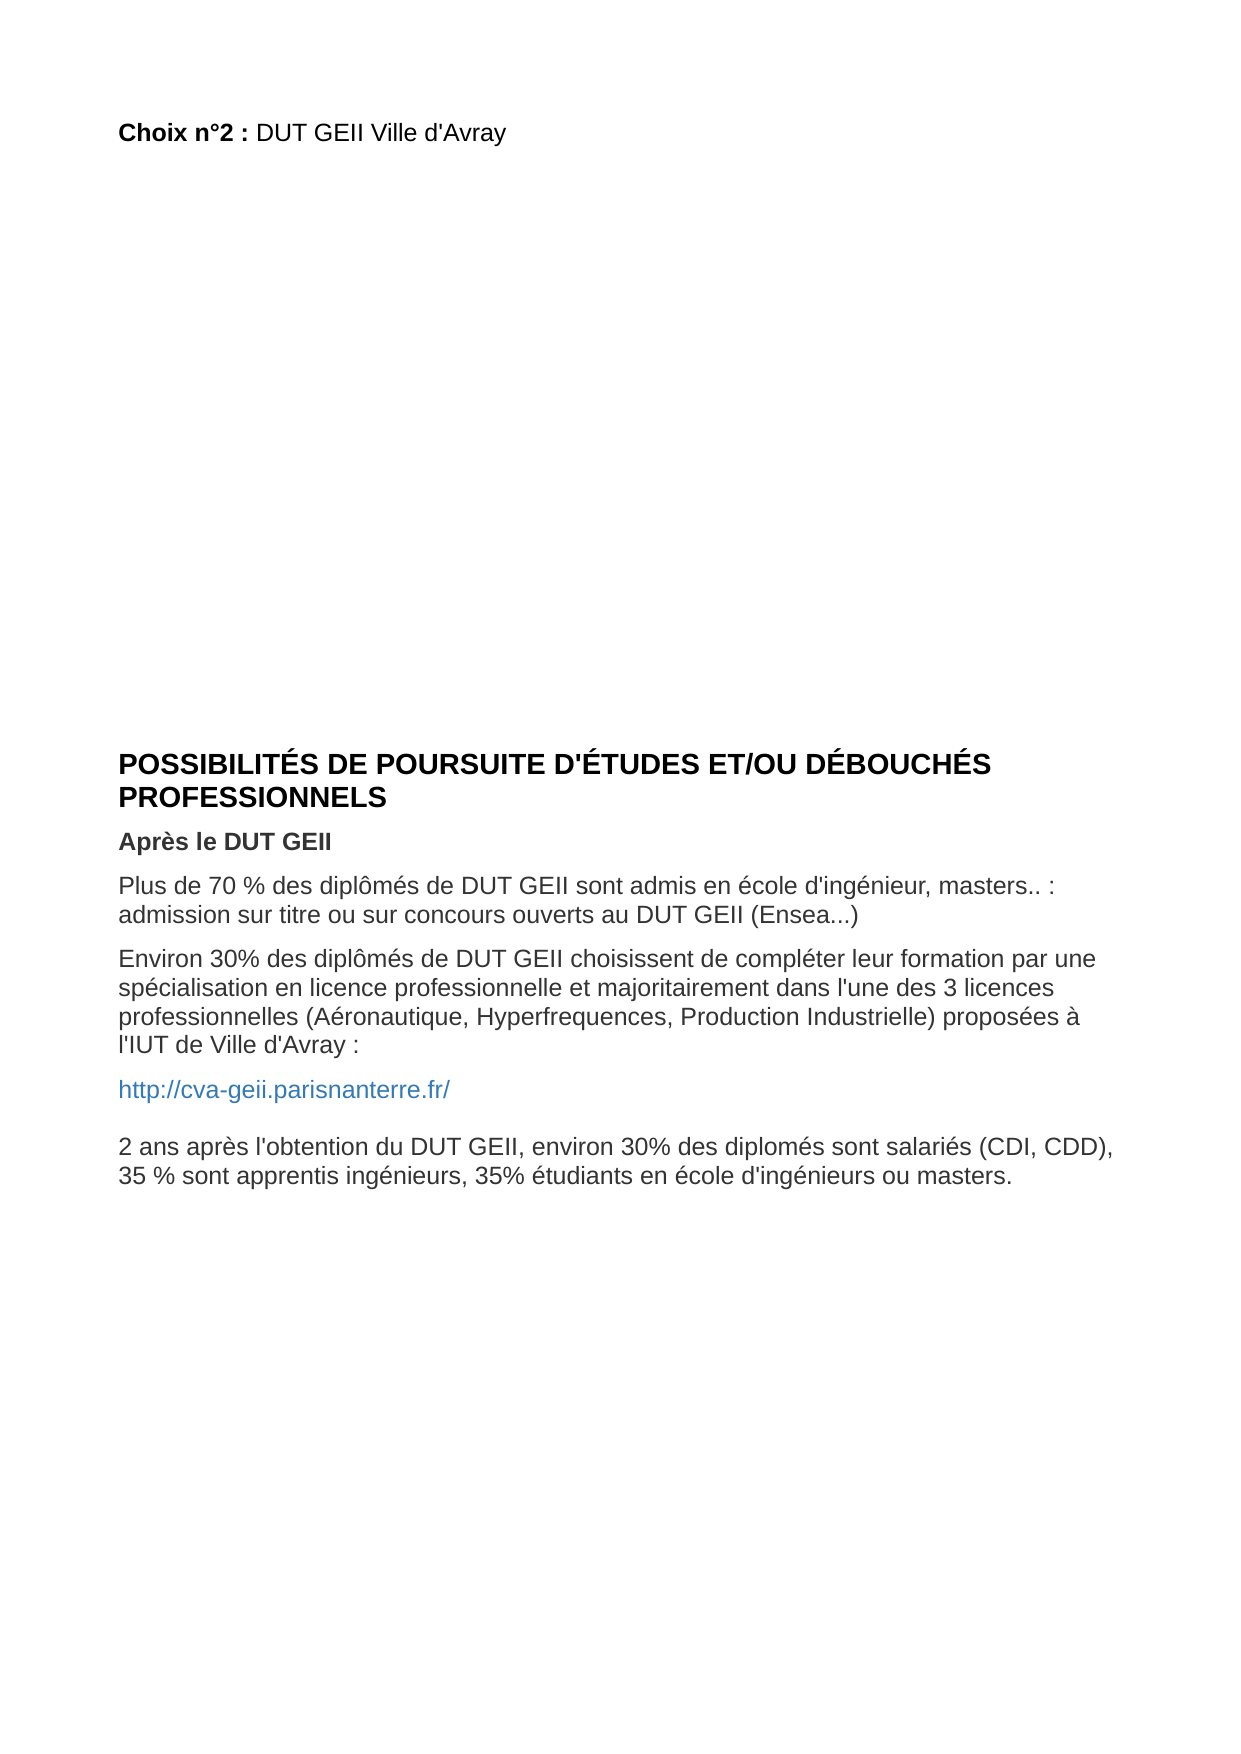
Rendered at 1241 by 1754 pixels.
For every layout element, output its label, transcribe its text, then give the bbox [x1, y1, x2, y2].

text Choix n°2 : DUT GEII Ville d'Avray [118, 118, 1122, 147]
text Plus de 70 % des diplômés de DUT GEII sont admis en école d'ingénieur, masters.. : admission sur titre ou sur concours ouverts au DUT GEII (Ensea...) [118, 871, 1122, 928]
subtitle POSSIBILITÉS DE POURSUITE D'ÉTUDES ET/OU DÉBOUCHÉS PROFESSIONNELS [118, 747, 1122, 814]
text Après le DUT GEII [118, 826, 1122, 855]
text Environ 30% des diplômés de DUT GEII choisissent de compléter leur formation par une spécialisation en licence professionnelle et majoritairement dans l'une des 3 licences professionnelles (Aéronautique, Hyperfrequences, Production Industrielle) proposées à l'IUT de Ville d'Avray : [118, 944, 1122, 1059]
text http://cva-geii.parisnanterre.fr/ 2 ans après l'obtention du DUT GEII, environ 30% des diplomés sont salariés (CDI, CDD), 35 % sont apprentis ingénieurs, 35% étudiants en école d'ingénieurs ou masters. [118, 1074, 1122, 1189]
